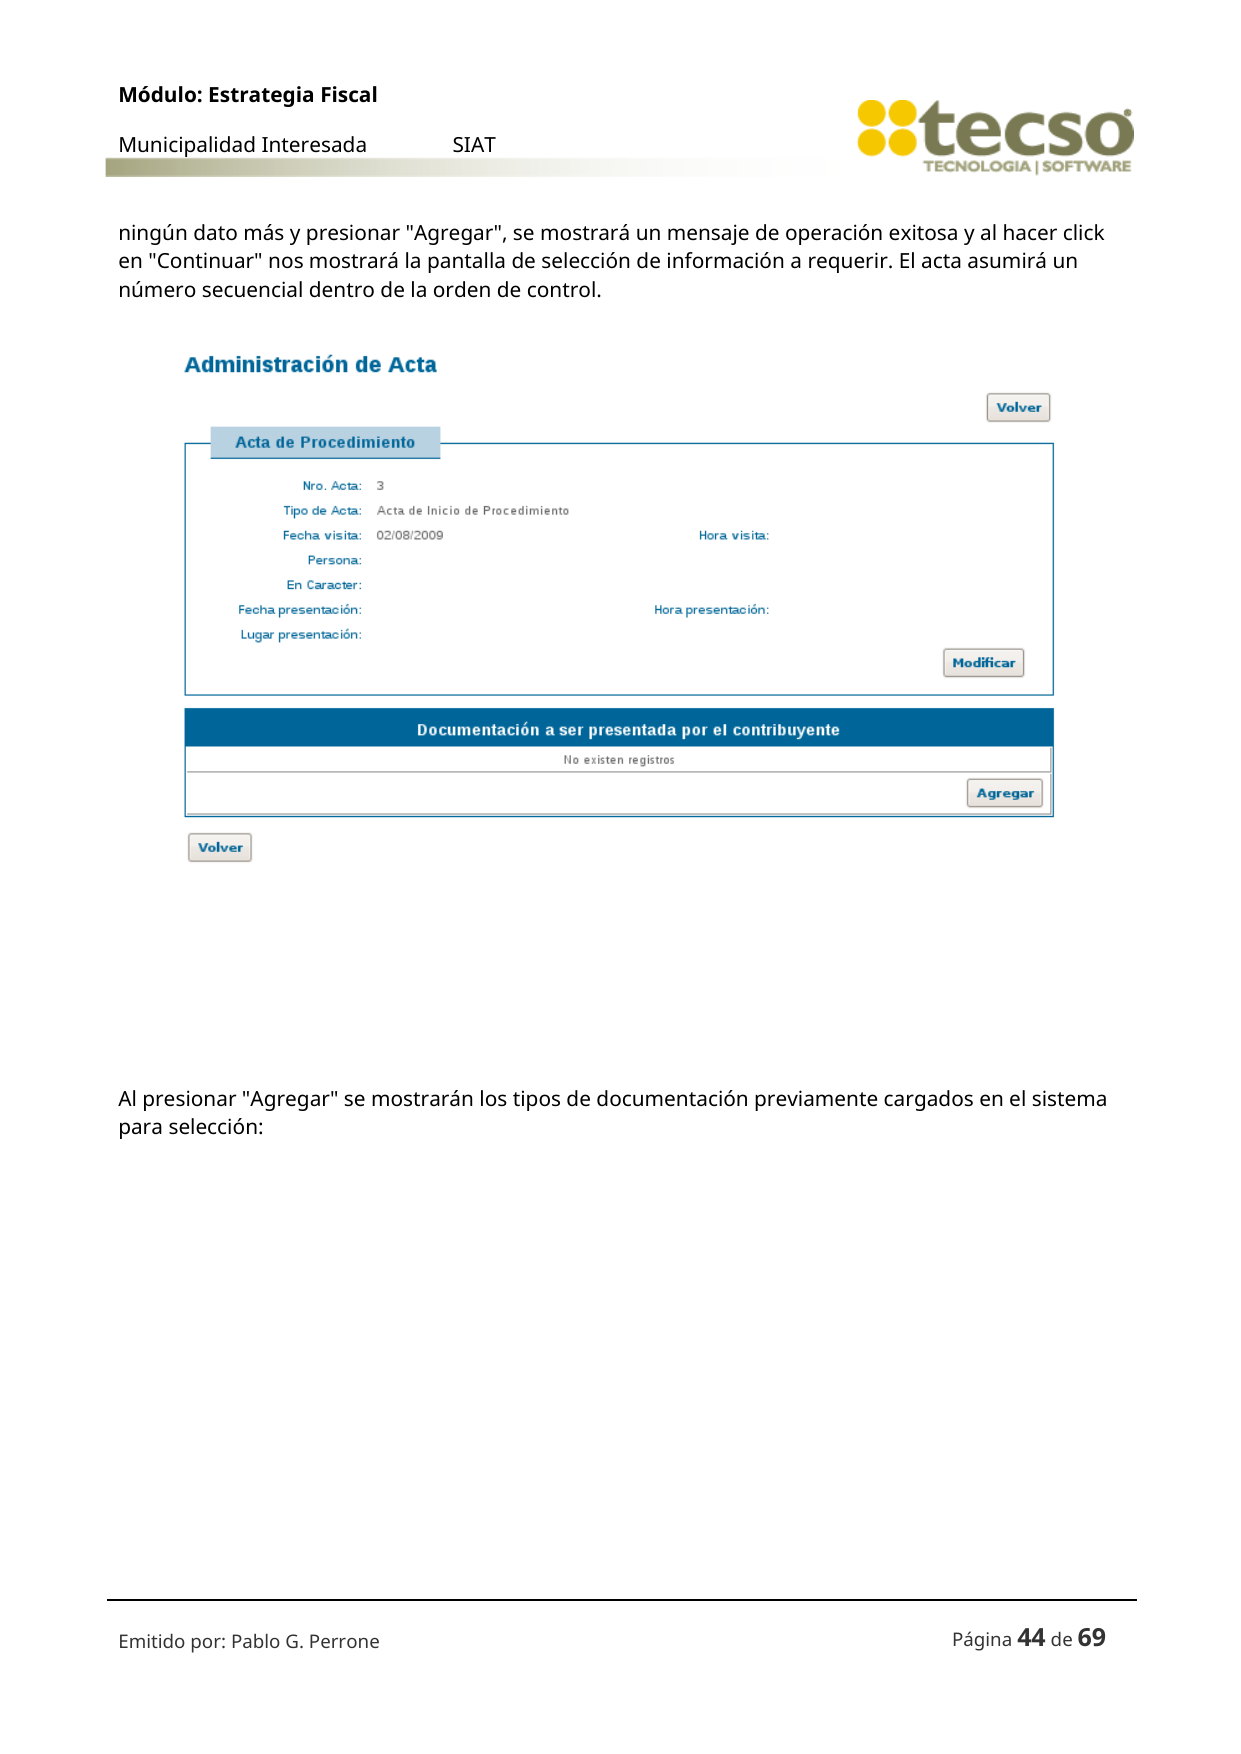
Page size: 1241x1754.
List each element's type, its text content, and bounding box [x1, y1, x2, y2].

text Al presionar "Agregar" se mostrarán los tipos de documentación previamente cargados en el sistema para selección: [118, 1084, 1122, 1141]
picture [176, 345, 1064, 878]
text ningún dato más y presionar "Agregar", se mostrará un mensaje de operación exitosa y al hacer click en "Continuar" nos mostrará la pantalla de selección de información a requerir. El acta asumirá un número secuencial dentro de la orden de control. [118, 218, 1122, 303]
picture [105, 100, 1134, 177]
